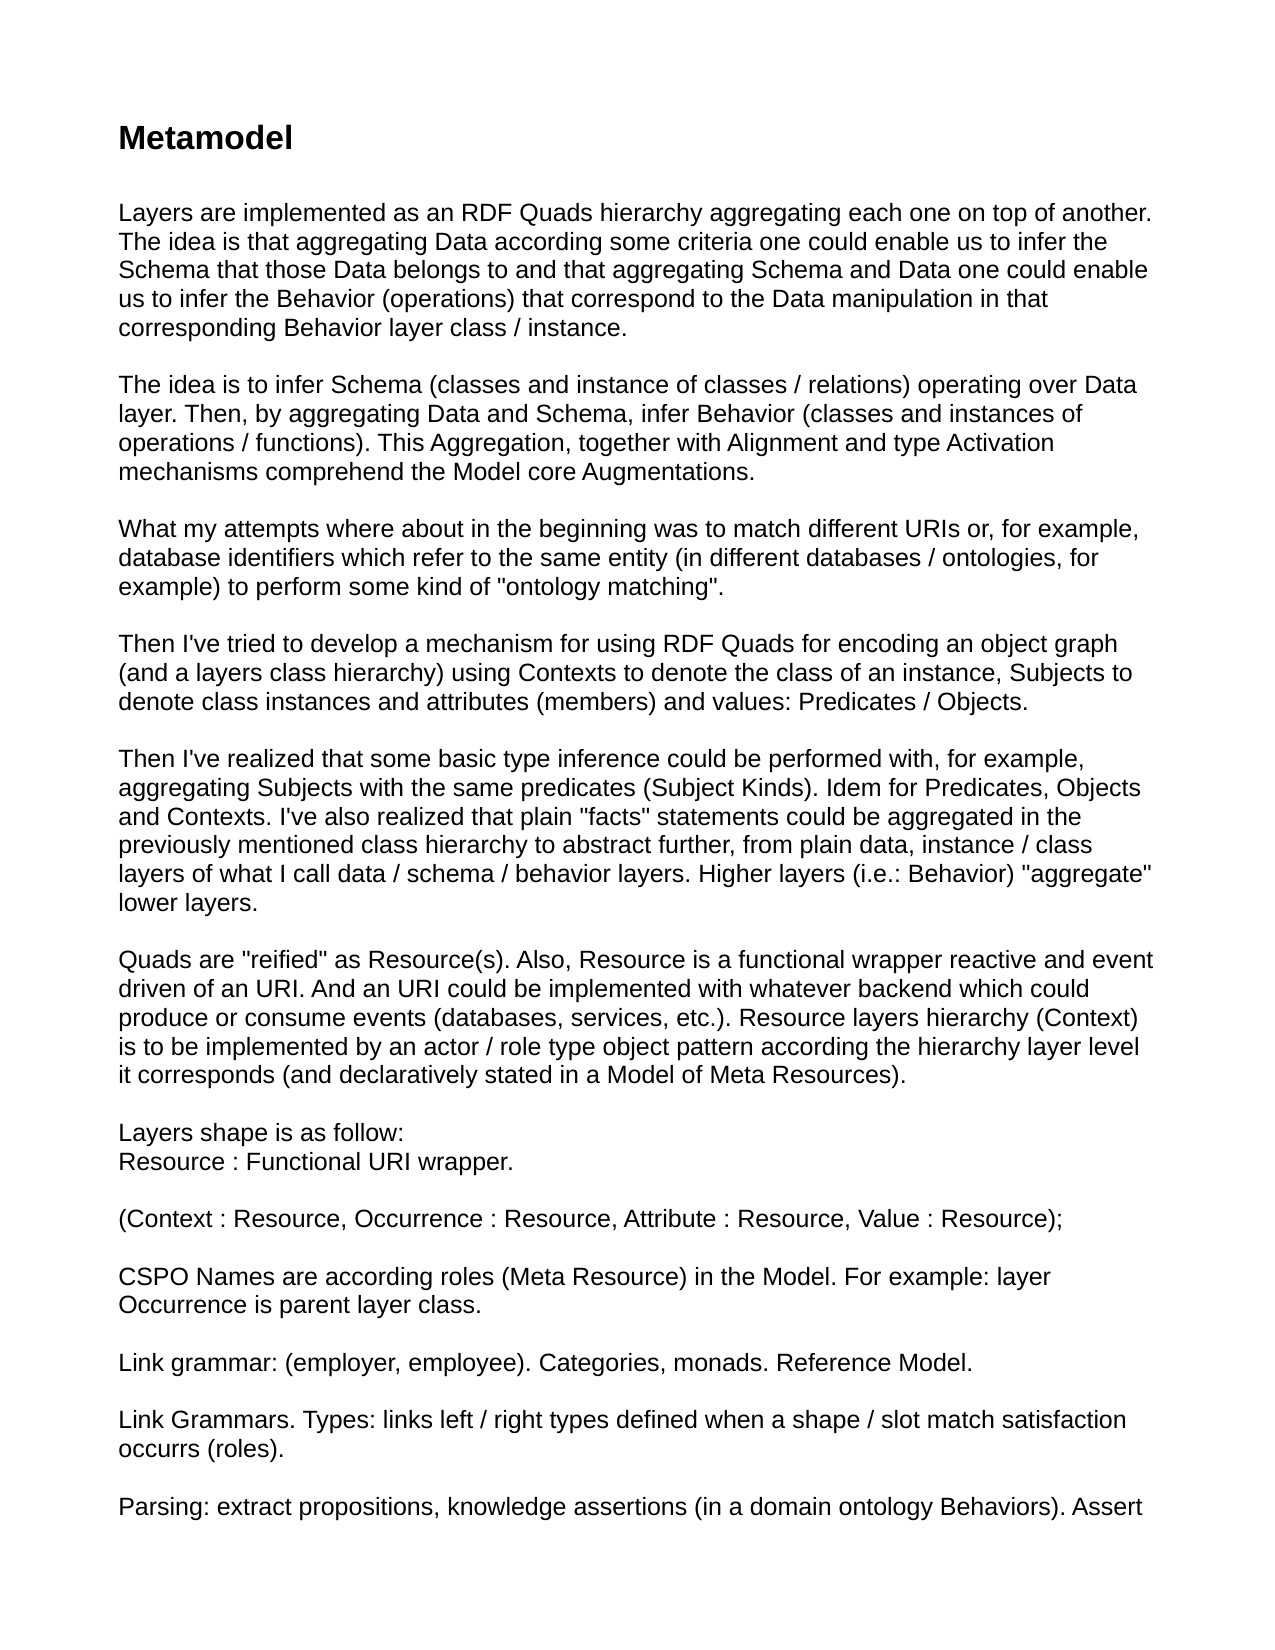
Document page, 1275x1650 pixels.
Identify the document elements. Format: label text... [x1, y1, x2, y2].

text What my attempts where about in the beginning was to match different URIs or, for example, database identifiers which refer to the same entity (in different databases / ontologies, for example) to perform some kind of "ontology matching". Then I've tried to develop a mechanism for using RDF Quads for encoding an object graph (and a layers class hierarchy) using Contexts to denote the class of an instance, Subjects to denote class instances and attributes (members) and values: Predicates / Objects. [118, 514, 1157, 744]
text The idea is to infer Schema (classes and instance of classes / relations) operating over Data layer. Then, by aggregating Data and Schema, infer Behavior (classes and instances of operations / functions). This Aggregation, together with Alignment and type Activation mechanisms comprehend the Model core Augmentations. [118, 371, 1157, 486]
text (Context : Resource, Occurrence : Resource, Attribute : Resource, Value : Resource); [118, 1176, 1157, 1233]
text CSPO Names are according roles (Meta Resource) in the Model. For example: layer Occurrence is parent layer class. [118, 1262, 1157, 1319]
text Link Grammars. Types: links left / right types defined when a shape / slot match satisfaction occurrs (roles). [118, 1406, 1157, 1463]
text Link grammar: (employer, employee). Categories, monads. Reference Model. [118, 1348, 1157, 1377]
text Parsing: extract propositions, knowledge assertions (in a domain ontology Behaviors). Assert [118, 1492, 1157, 1521]
text Then I've realized that some basic type inference could be performed with, for example, aggregating Subjects with the same predicates (Subject Kinds). Idem for Predicates, Objects and Contexts. I've also realized that plain "facts" statements could be aggregated in the previously mentioned class hierarchy to abstract further, from plain data, instance / class layers of what I call data / schema / behavior layers. Higher layers (i.e.: Behavior) "aggregate" lower layers. [118, 744, 1157, 917]
text Quads are "reified" as Resource(s). Also, Resource is a functional wrapper reactive and event driven of an URI. And an URI could be implemented with whatever backend which could produce or consume events (databases, services, etc.). Resource layers hierarchy (Context) is to be implemented by an actor / role type object pattern according the hierarchy layer level it corresponds (and declaratively stated in a Model of Meta Resources). Layers shape is as follow: Resource : Functional URI wrapper. [118, 917, 1157, 1176]
subtitle Metamodel [118, 118, 1157, 157]
text Layers are implemented as an RDF Quads hierarchy aggregating each one on top of another. The idea is that aggregating Data according some criteria one could enable us to infer the Schema that those Data belongs to and that aggregating Schema and Data one could enable us to infer the Behavior (operations) that correspond to the Data manipulation in that corresponding Behavior layer class / instance. [118, 198, 1157, 342]
